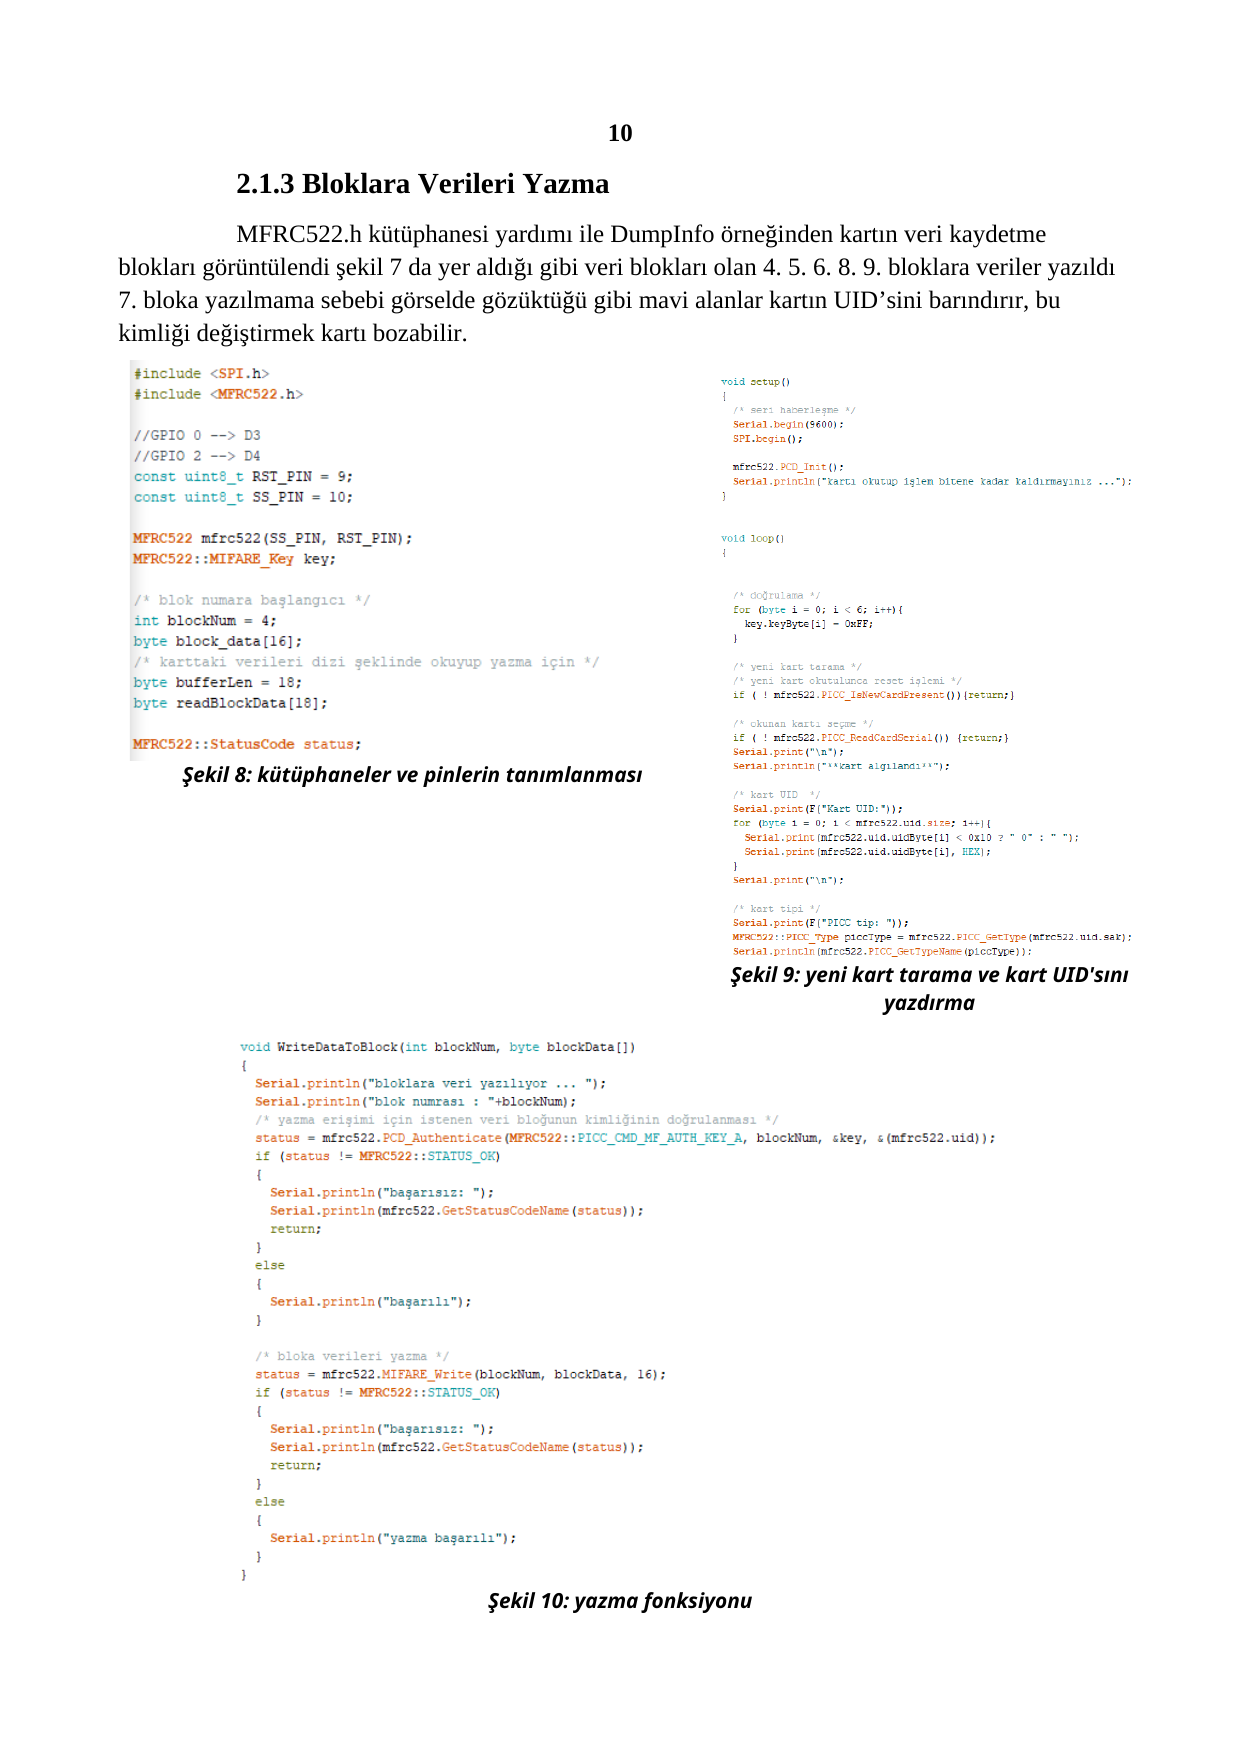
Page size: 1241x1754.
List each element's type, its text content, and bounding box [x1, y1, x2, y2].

text Şekil 8: kütüphaneler ve pinlerin tanımlanması [130, 761, 695, 789]
text Şekil 9: yeni kart tarama ve kart UID'sını yazdırma [720, 960, 1139, 1017]
text 2.1.3 Bloklara Verileri Yazma [118, 166, 1122, 199]
picture [236, 1035, 1004, 1587]
text Şekil 10: yazma fonksiyonu [237, 1587, 1003, 1615]
text 10 [118, 118, 1122, 147]
text MFRC522.h kütüphanesi yardımı ile DumpInfo örneğinden kartın veri kaydetme blokları görüntülendi şekil 7 da yer aldığı gibi veri blokları olan 4. 5. 6. 8. 9. bloklara veriler yazıldı 7. bloka yazılmama sebebi görselde gözüktüğü gibi mavi alanlar kartın UID’sini barındırır, bu kimliği değiştirmek kartı bozabilir. [118, 219, 1122, 347]
picture [720, 371, 1140, 960]
picture [129, 360, 695, 761]
text [118, 1592, 1122, 1631]
